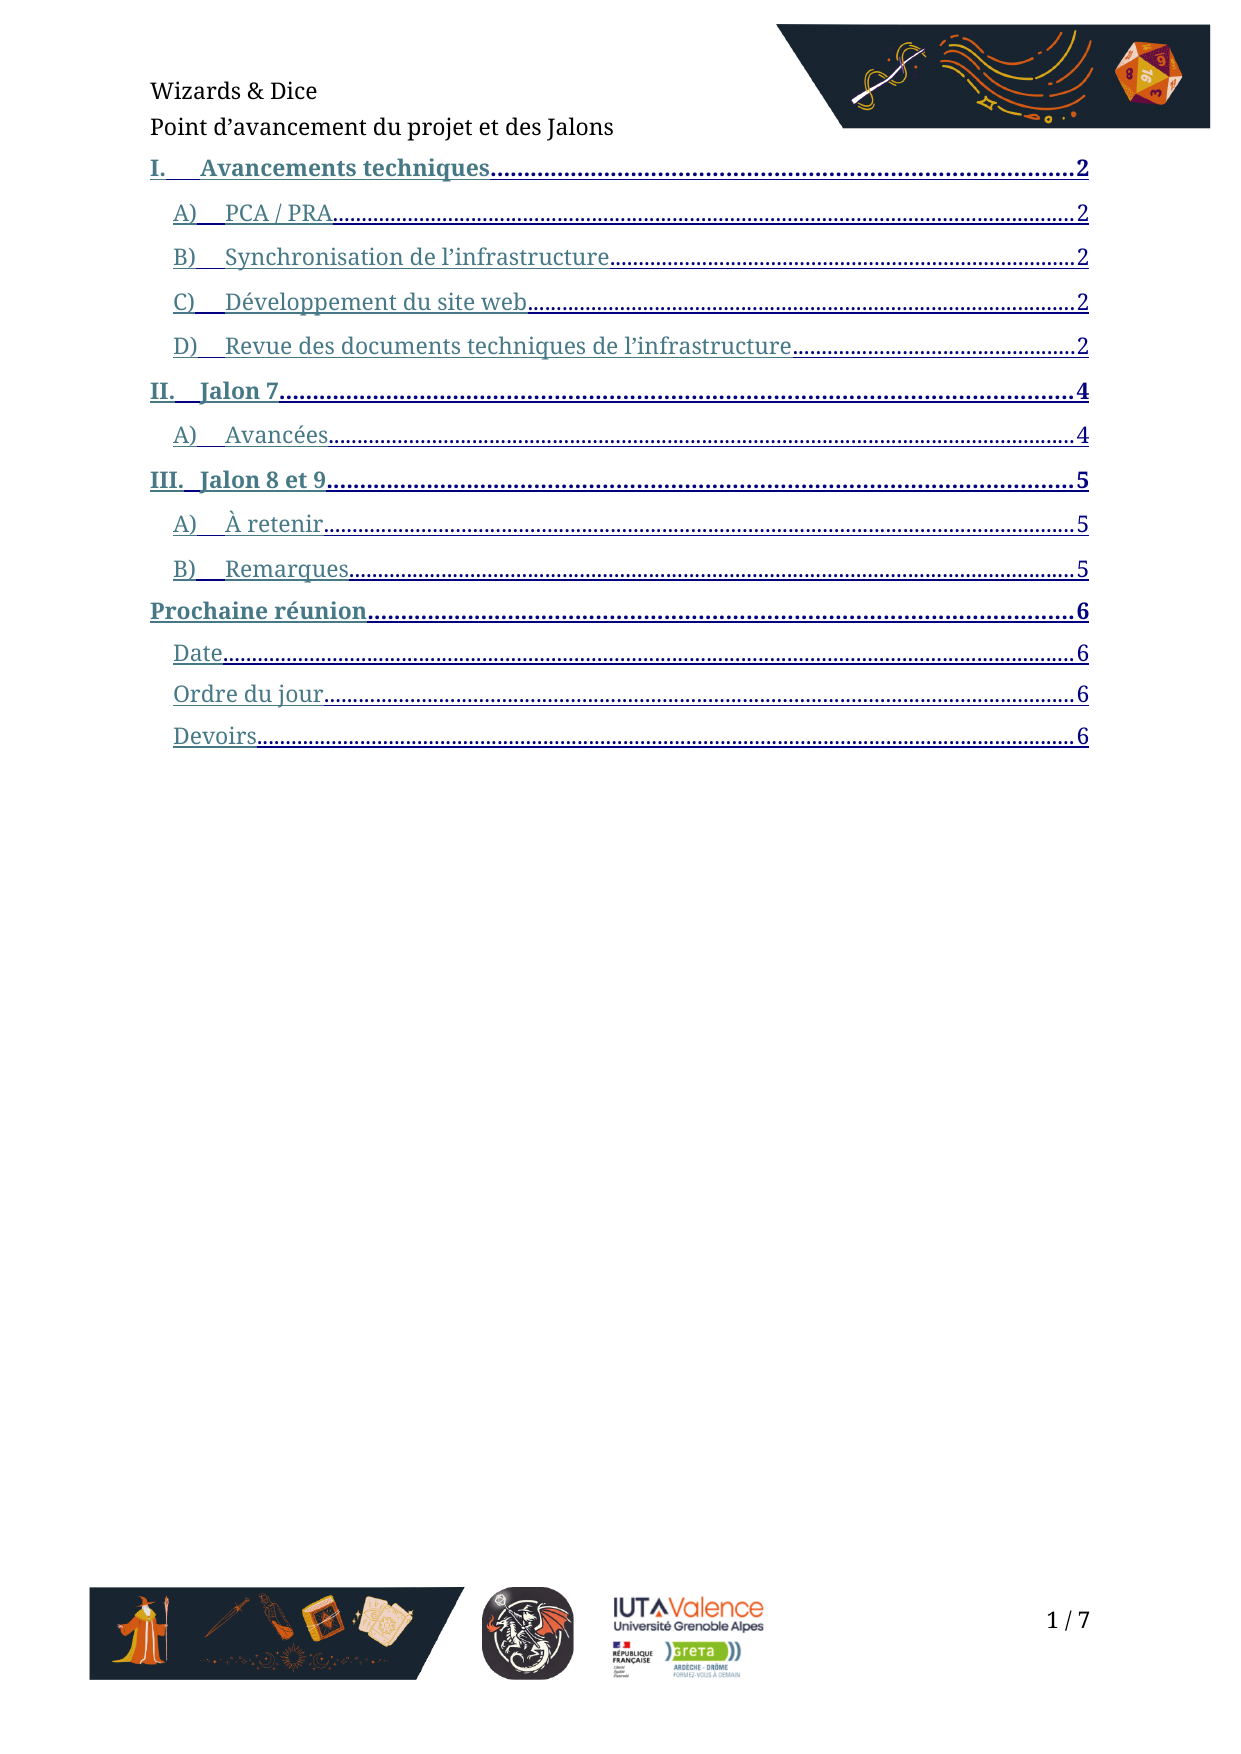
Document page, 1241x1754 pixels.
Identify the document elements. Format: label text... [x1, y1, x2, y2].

text II. Jalon 7 4 [150, 372, 1090, 406]
text D) Revue des documents techniques de l’infrastructure 2 [173, 328, 1090, 362]
text A) Avancées 4 [173, 417, 1090, 451]
text Prochaine réunion 6 [150, 595, 1090, 626]
text Ordre du jour 6 [173, 678, 1090, 709]
text Devoirs 6 [173, 720, 1090, 751]
text A) PCA / PRA 2 [173, 194, 1090, 228]
text B) Synchronisation de l’infrastructure 2 [173, 239, 1090, 273]
text A) À retenir 5 [173, 506, 1090, 540]
text I. Avancements techniques 2 [150, 150, 1090, 184]
text B) Remarques 5 [173, 550, 1090, 584]
text C) Développement du site web 2 [173, 283, 1090, 317]
text III. Jalon 8 et 9 5 [150, 461, 1090, 495]
text Date 6 [173, 636, 1090, 668]
